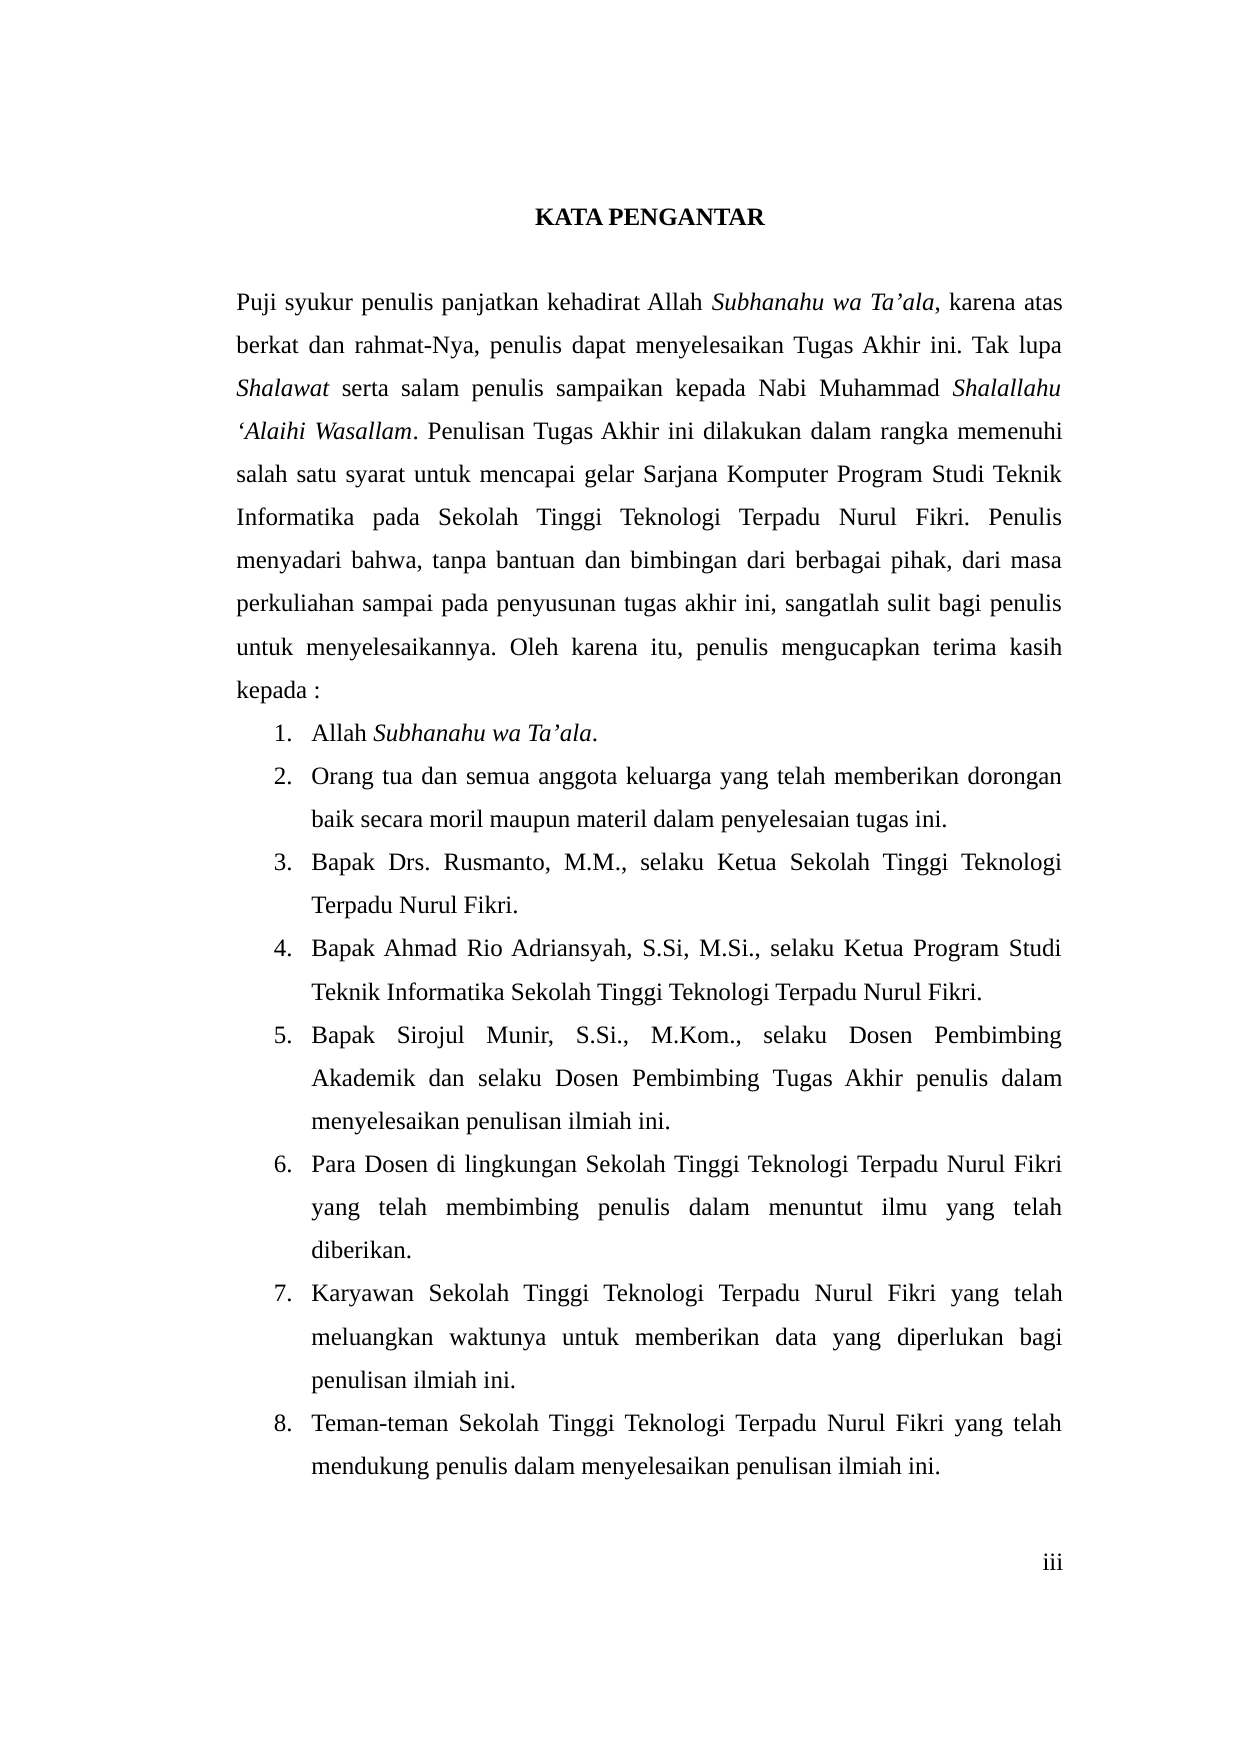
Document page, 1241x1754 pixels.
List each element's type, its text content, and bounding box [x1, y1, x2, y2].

list Karyawan Sekolah Tinggi Teknologi Terpadu Nurul Fikri yang telah meluangkan waktunya untuk memberikan data yang diperlukan bagi penulisan ilmiah ini. [274, 1278, 1063, 1393]
subtitle KATA PENGANTAR [236, 202, 1063, 231]
text Puji syukur penulis panjatkan kehadirat Allah Subhanahu wa Ta’ala, karena atas berkat dan rahmat-Nya, penulis dapat menyelesaikan Tugas Akhir ini. Tak lupa Shalawat serta salam penulis sampaikan kepada Nabi Muhammad Shalallahu ‘Alaihi Wasallam. Penulisan Tugas Akhir ini dilakukan dalam rangka memenuhi salah satu syarat untuk mencapai gelar Sarjana Komputer Program Studi Teknik Informatika pada Sekolah Tinggi Teknologi Terpadu Nurul Fikri. Penulis menyadari bahwa, tanpa bantuan dan bimbingan dari berbagai pihak, dari masa perkuliahan sampai pada penyusunan tugas akhir ini, sangatlah sulit bagi penulis untuk menyelesaikannya. Oleh karena itu, penulis mengucapkan terima kasih kepada : [236, 287, 1063, 703]
list Teman-teman Sekolah Tinggi Teknologi Terpadu Nurul Fikri yang telah mendukung penulis dalam menyelesaikan penulisan ilmiah ini. [274, 1408, 1063, 1480]
list Bapak Ahmad Rio Adriansyah, S.Si, M.Si., selaku Ketua Program Studi Teknik Informatika Sekolah Tinggi Teknologi Terpadu Nurul Fikri. [274, 933, 1063, 1005]
list Orang tua dan semua anggota keluarga yang telah memberikan dorongan baik secara moril maupun materil dalam penyelesaian tugas ini. [274, 761, 1063, 833]
list Para Dosen di lingkungan Sekolah Tinggi Teknologi Terpadu Nurul Fikri yang telah membimbing penulis dalam menuntut ilmu yang telah diberikan. [274, 1149, 1063, 1264]
list Bapak Sirojul Munir, S.Si., M.Kom., selaku Dosen Pembimbing Akademik dan selaku Dosen Pembimbing Tugas Akhir penulis dalam menyelesaikan penulisan ilmiah ini. [274, 1020, 1063, 1135]
list Bapak Drs. Rusmanto, M.M., selaku Ketua Sekolah Tinggi Teknologi Terpadu Nurul Fikri. [274, 847, 1063, 919]
list Allah Subhanahu wa Ta’ala. [274, 718, 1063, 747]
